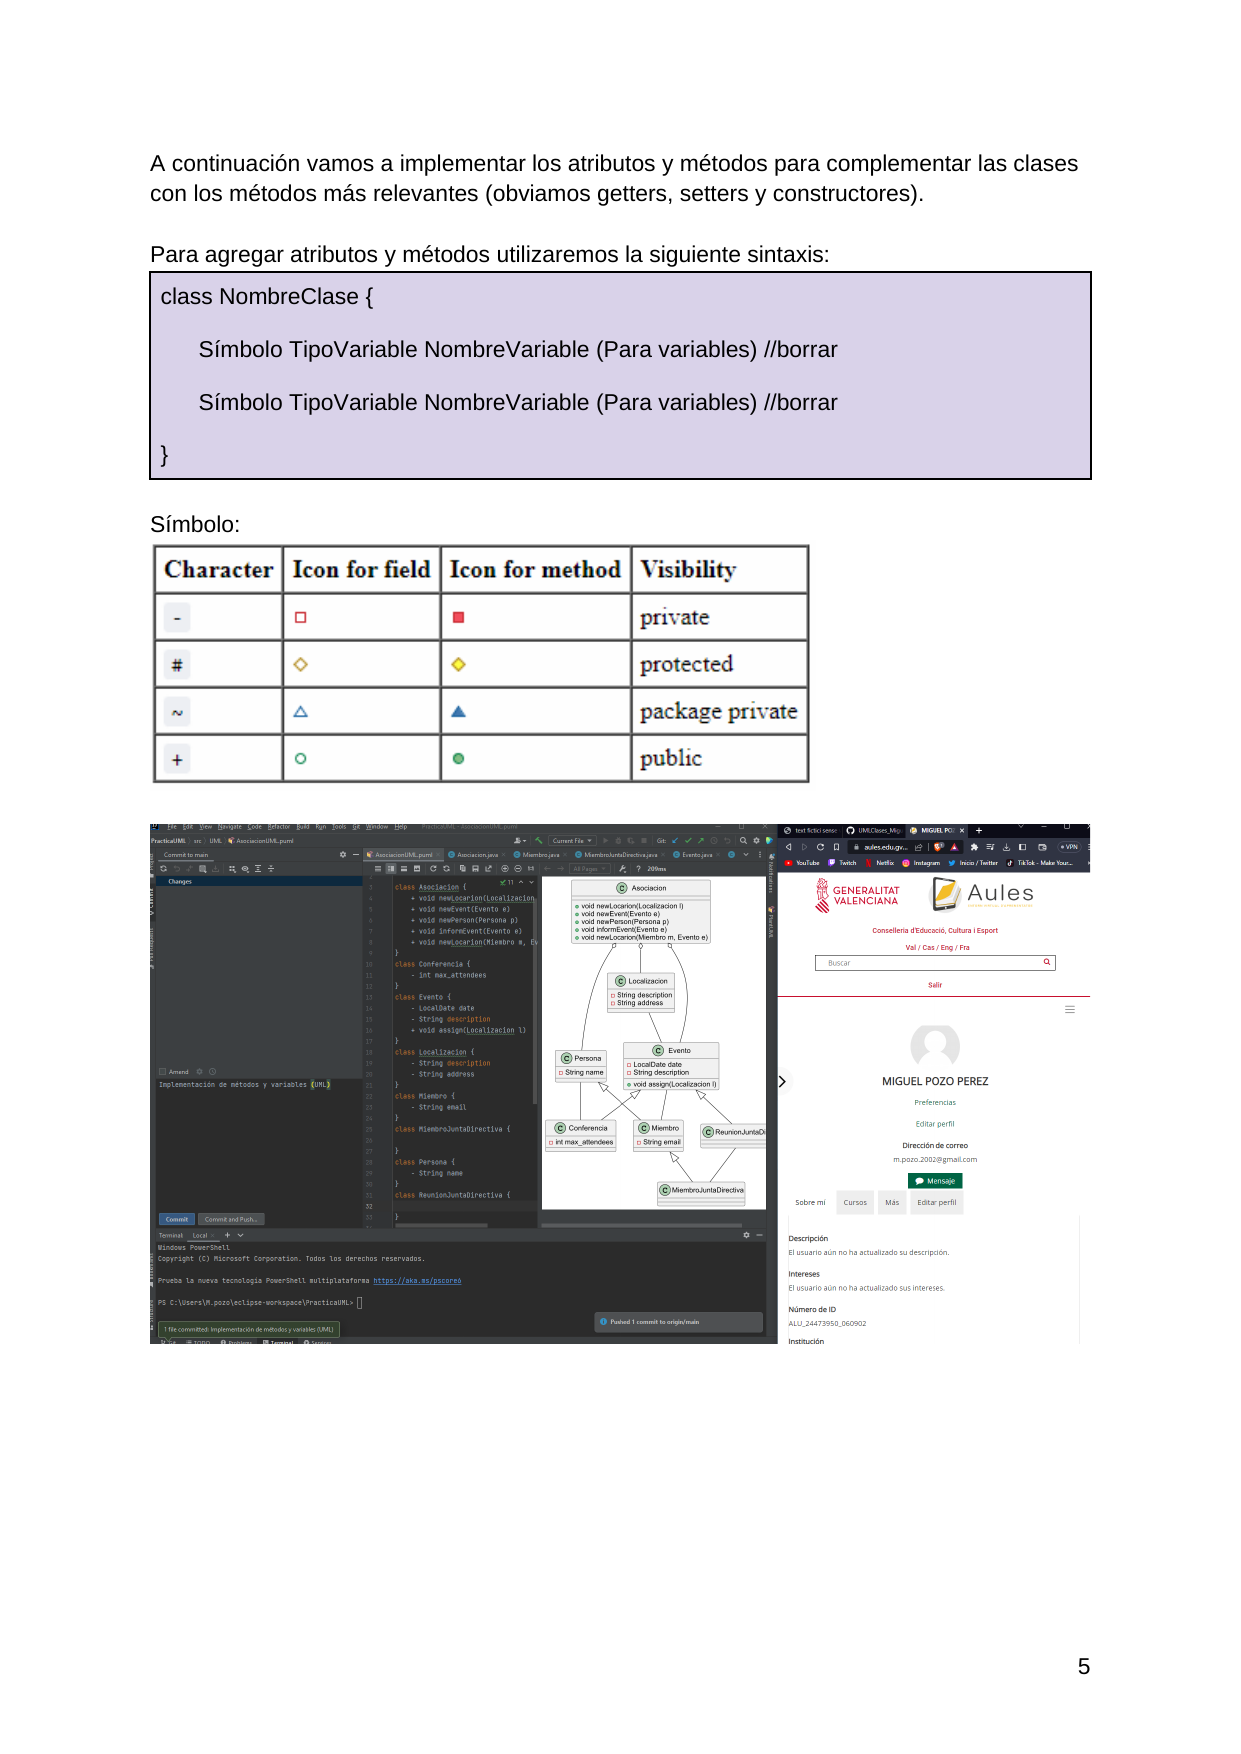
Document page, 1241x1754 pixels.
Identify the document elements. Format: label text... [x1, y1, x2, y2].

table_header class NombreClase { Símbolo TipoVariable NombreVariable (Para variables) //borrar Símbolo TipoVariable NombreVariable (Para variables) //borrar } [151, 273, 1090, 478]
picture [150, 824, 1091, 1344]
text Símbolo: [150, 511, 1090, 537]
text A continuación vamos a implementar los atributos y métodos para complementar las clases con los métodos más relevantes (obviamos getters, setters y constructores). [150, 150, 1090, 207]
text Para agregar atributos y métodos utilizaremos la siguiente sintaxis: [150, 241, 1090, 267]
picture [150, 540, 816, 791]
